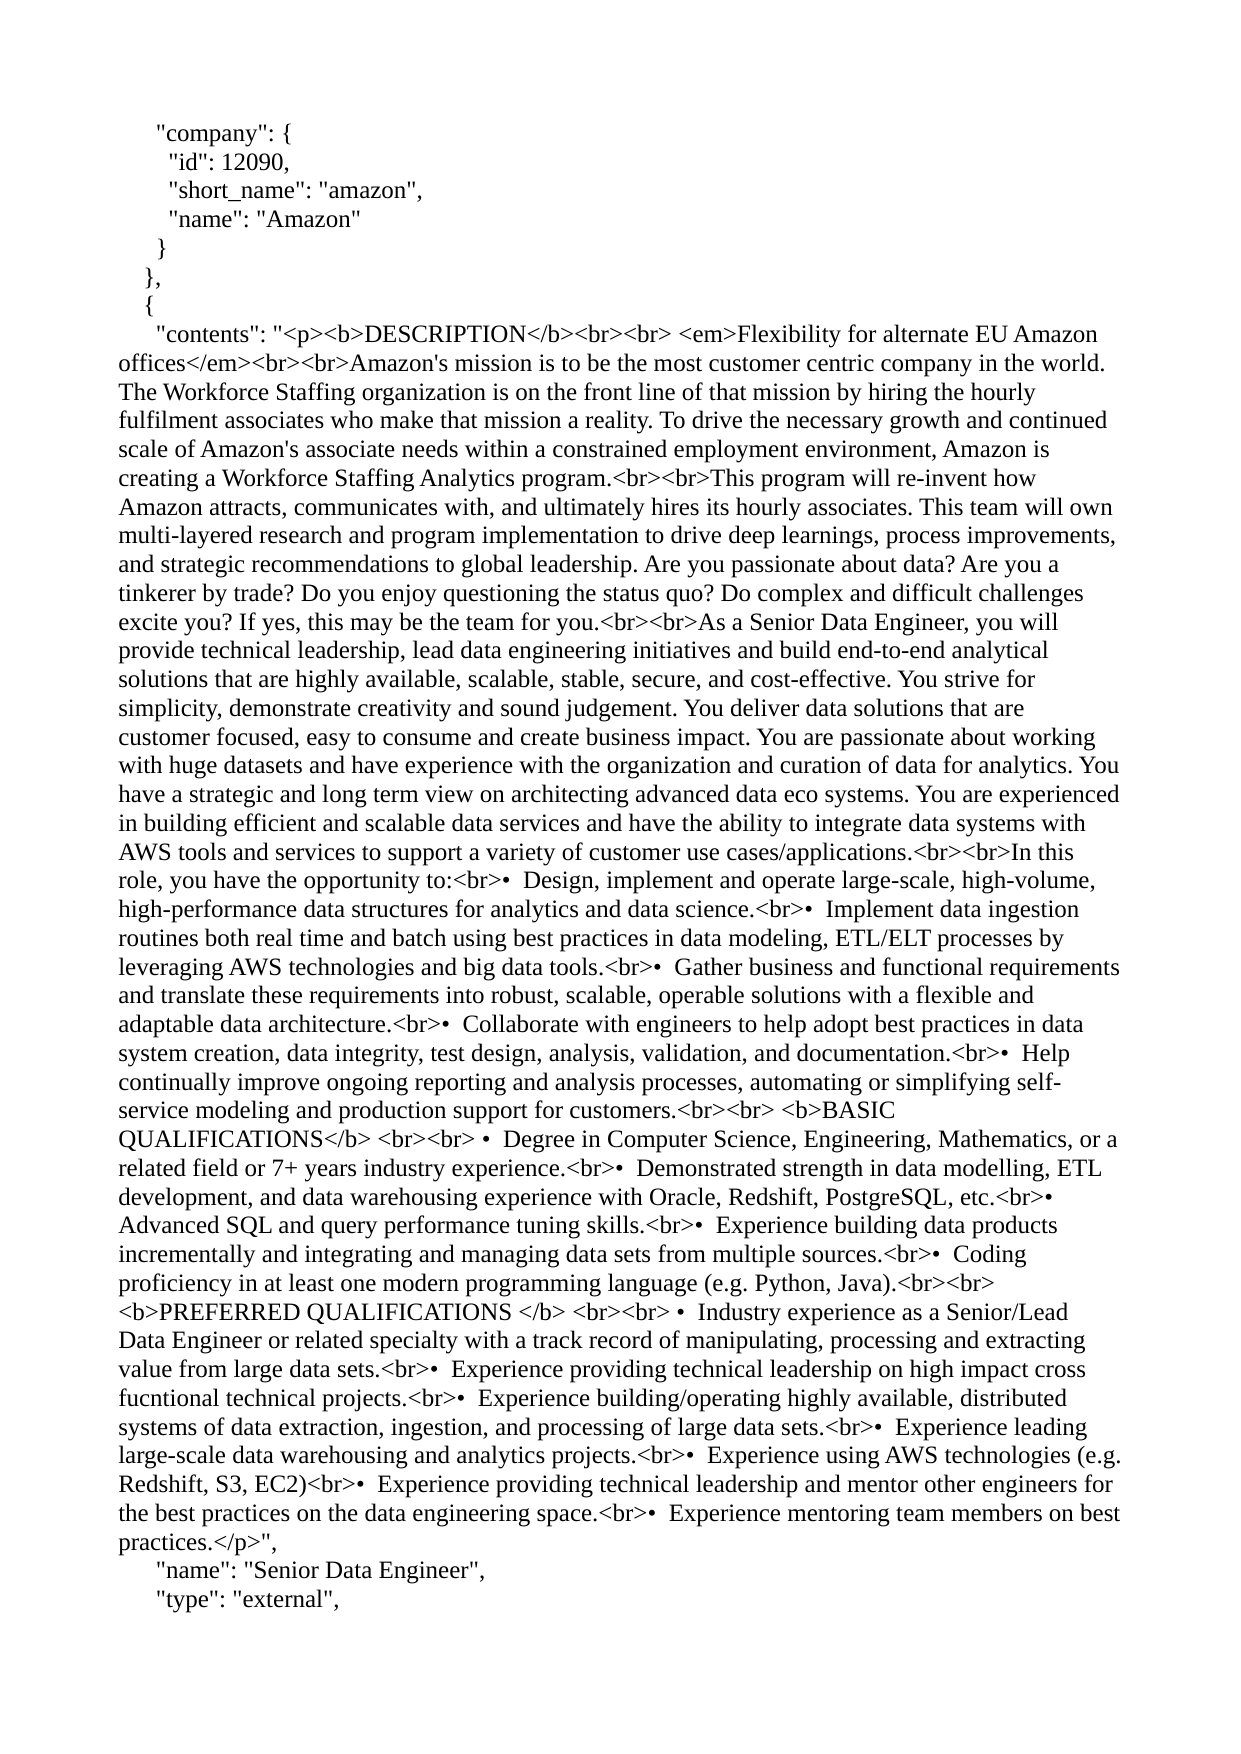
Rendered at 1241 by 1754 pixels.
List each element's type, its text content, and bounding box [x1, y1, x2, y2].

text "company": { [118, 118, 1122, 147]
text } [118, 233, 1122, 262]
text "name": "Amazon" [118, 204, 1122, 233]
text "contents": "<p><b>DESCRIPTION</b><br><br> <em>Flexibility for alternate EU Amazon offices</em><br><br>Amazon's mission is to be the most customer centric company in the world. The Workforce Staffing organization is on the front line of that mission by hiring the hourly fulfilment associates who make that mission a reality. To drive the necessary growth and continued scale of Amazon's associate needs within a constrained employment environment, Amazon is creating a Workforce Staffing Analytics program.<br><br>This program will re-invent how Amazon attracts, communicates with, and ultimately hires its hourly associates. This team will own multi-layered research and program implementation to drive deep learnings, process improvements, and strategic recommendations to global leadership. Are you passionate about data? Are you a tinkerer by trade? Do you enjoy questioning the status quo? Do complex and difficult challenges excite you? If yes, this may be the team for you.<br><br>As a Senior Data Engineer, you will provide technical leadership, lead data engineering initiatives and build end-to-end analytical solutions that are highly available, scalable, stable, secure, and cost-effective. You strive for simplicity, demonstrate creativity and sound judgement. You deliver data solutions that are customer focused, easy to consume and create business impact. You are passionate about working with huge datasets and have experience with the organization and curation of data for analytics. You have a strategic and long term view on architecting advanced data eco systems. You are experienced in building efficient and scalable data services and have the ability to integrate data systems with AWS tools and services to support a variety of customer use cases/applications.<br><br>In this role, you have the opportunity to:<br>• Design, implement and operate large-scale, high-volume, high-performance data structures for analytics and data science.<br>• Implement data ingestion routines both real time and batch using best practices in data modeling, ETL/ELT processes by leveraging AWS technologies and big data tools.<br>• Gather business and functional requirements and translate these requirements into robust, scalable, operable solutions with a flexible and adaptable data architecture.<br>• Collaborate with engineers to help adopt best practices in data system creation, data integrity, test design, analysis, validation, and documentation.<br>• Help continually improve ongoing reporting and analysis processes, automating or simplifying self-service modeling and production support for customers.<br><br> <b>BASIC QUALIFICATIONS</b> <br><br> • Degree in Computer Science, Engineering, Mathematics, or a related field or 7+ years industry experience.<br>• Demonstrated strength in data modelling, ETL development, and data warehousing experience with Oracle, Redshift, PostgreSQL, etc.<br>• Advanced SQL and query performance tuning skills.<br>• Experience building data products incrementally and integrating and managing data sets from multiple sources.<br>• Coding proficiency in at least one modern programming language (e.g. Python, Java).<br><br> <b>PREFERRED QUALIFICATIONS </b> <br><br> • Industry experience as a Senior/Lead Data Engineer or related specialty with a track record of manipulating, processing and extracting value from large data sets.<br>• Experience providing technical leadership on high impact cross fucntional technical projects.<br>• Experience building/operating highly available, distributed systems of data extraction, ingestion, and processing of large data sets.<br>• Experience leading large-scale data warehousing and analytics projects.<br>• Experience using AWS technologies (e.g. Redshift, S3, EC2)<br>• Experience providing technical leadership and mentor other engineers for the best practices on the data engineering space.<br>• Experience mentoring team members on best practices.</p>", [118, 319, 1122, 1556]
text "type": "external", [118, 1584, 1122, 1613]
text }, [118, 262, 1122, 291]
text { [118, 291, 1122, 319]
text "id": 12090, [118, 147, 1122, 176]
text "short_name": "amazon", [118, 176, 1122, 204]
text "name": "Senior Data Engineer", [118, 1556, 1122, 1584]
